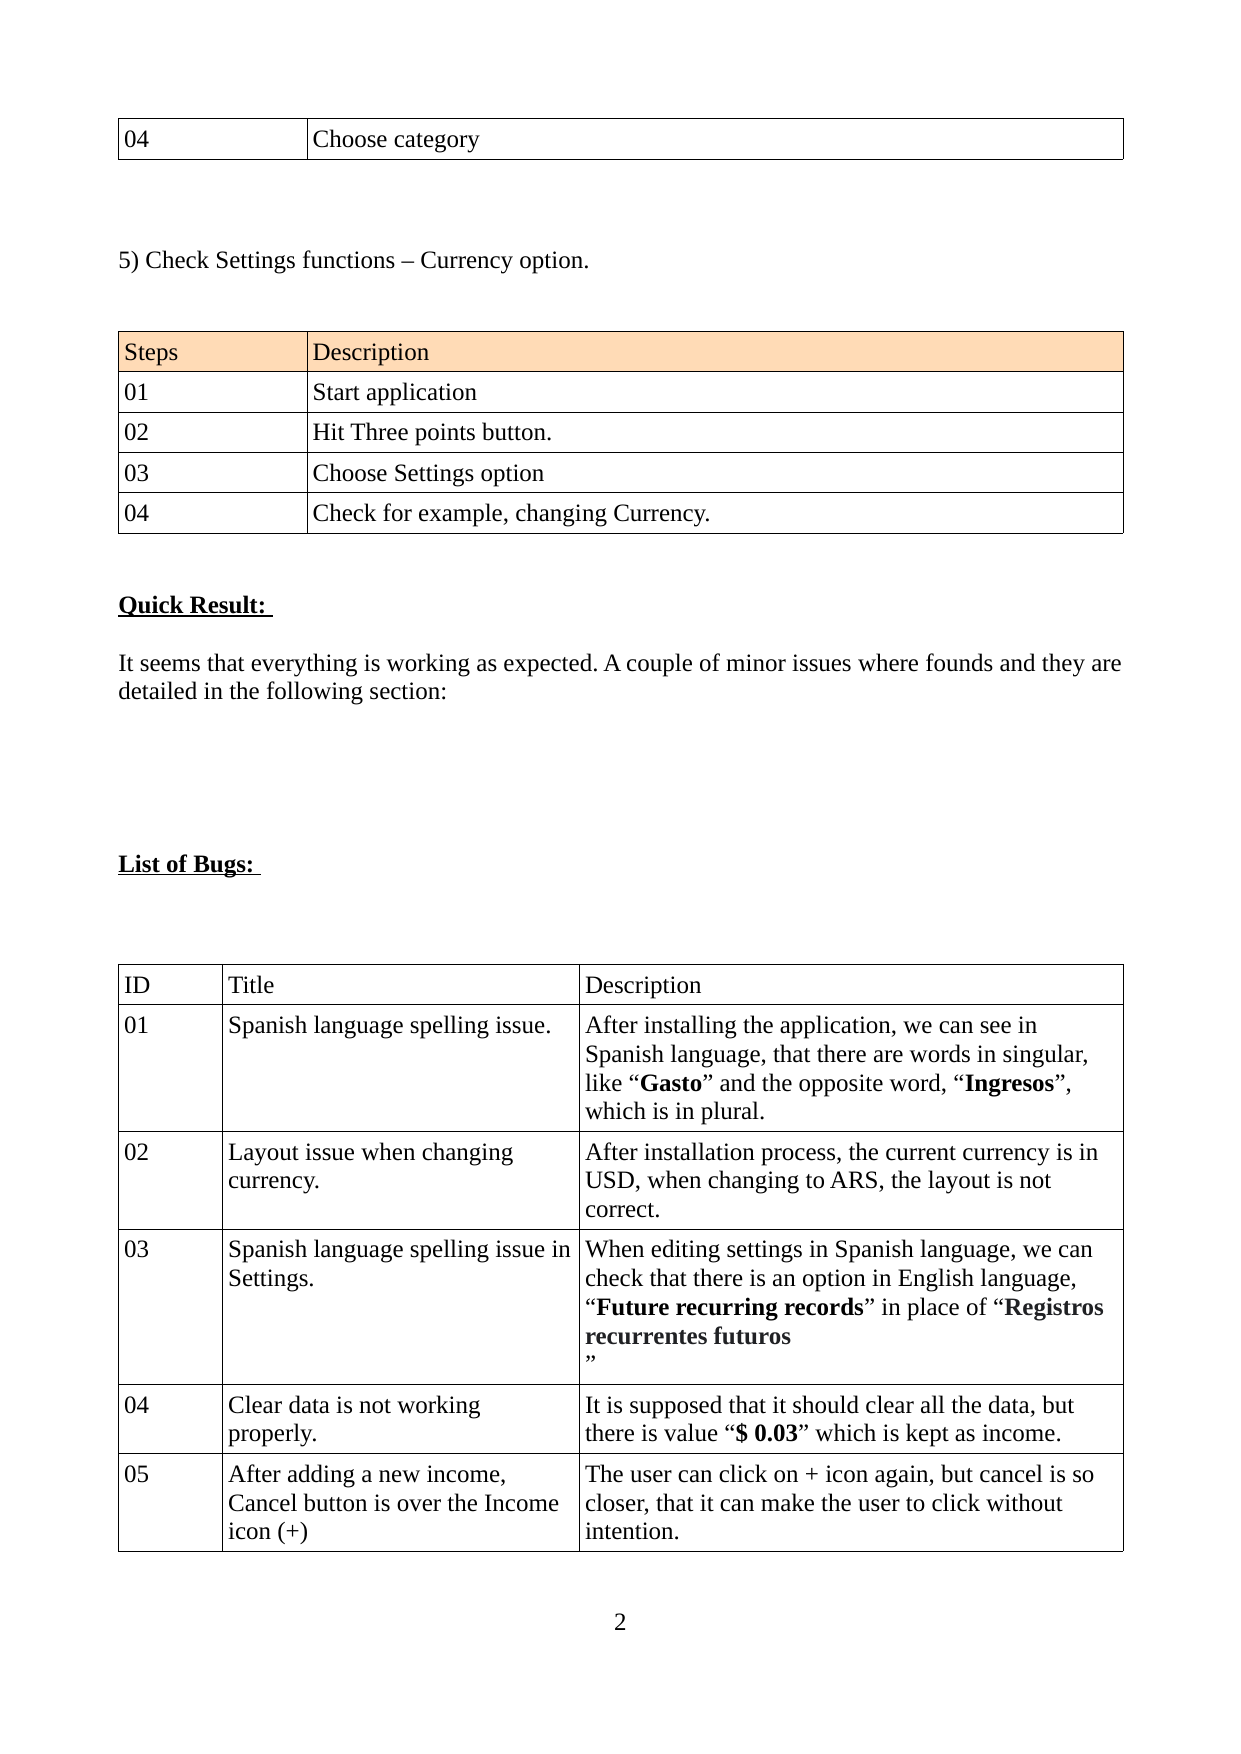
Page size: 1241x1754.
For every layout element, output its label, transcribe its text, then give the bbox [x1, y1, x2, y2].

table_cell Check for example, changing Currency. [308, 493, 1123, 533]
text It seems that everything is working as expected. A couple of minor issues where founds and they are detailed in the following section: [118, 648, 1122, 705]
table_cell 03 [119, 1230, 222, 1384]
table_cell 03 [119, 453, 307, 492]
table_header Description [580, 965, 1123, 1004]
table_cell 02 [119, 413, 307, 452]
table_header Title [223, 965, 579, 1004]
table_cell After installation process, the current currency is in USD, when changing to ARS, the layout is not correct. [580, 1132, 1123, 1229]
table_cell Choose Settings option [308, 453, 1123, 492]
table_cell 02 [119, 1132, 222, 1229]
text 5) Check Settings functions – Currency option. [118, 245, 1122, 273]
table_cell 01 [119, 372, 307, 412]
table_cell Choose category [308, 119, 1123, 158]
table_cell The user can click on + icon again, but cancel is so closer, that it can make the user to click without intention. [580, 1454, 1123, 1551]
table_header Steps [119, 332, 307, 371]
table_cell Clear data is not working properly. [223, 1385, 579, 1453]
table_cell When editing settings in Spanish language, we can check that there is an option in English language, “Future recurring records” in place of “Registros recurrentes futuros ” [580, 1230, 1123, 1384]
text List of Bugs: [118, 849, 1122, 878]
table_header ID [119, 965, 222, 1004]
table_cell It is supposed that it should clear all the data, but there is value “$ 0.03” which is kept as income. [580, 1385, 1123, 1453]
text Quick Result: [118, 590, 1122, 619]
table_cell Start application [308, 372, 1123, 412]
table_cell After installing the application, we can see in Spanish language, that there are words in singular, like “Gasto” and the opposite word, “Ingresos”, which is in plural. [580, 1005, 1123, 1131]
table_cell 04 [119, 493, 307, 533]
table_cell 01 [119, 1005, 222, 1131]
table_cell 04 [119, 1385, 222, 1453]
table_header Description [308, 332, 1123, 371]
table_cell After adding a new income, Cancel button is over the Income icon (+) [223, 1454, 579, 1551]
table_cell Spanish language spelling issue in Settings. [223, 1230, 579, 1384]
table_cell 05 [119, 1454, 222, 1551]
table_cell Spanish language spelling issue. [223, 1005, 579, 1131]
table_cell 04 [119, 119, 307, 158]
table_cell Layout issue when changing currency. [223, 1132, 579, 1229]
table_cell Hit Three points button. [308, 413, 1123, 452]
